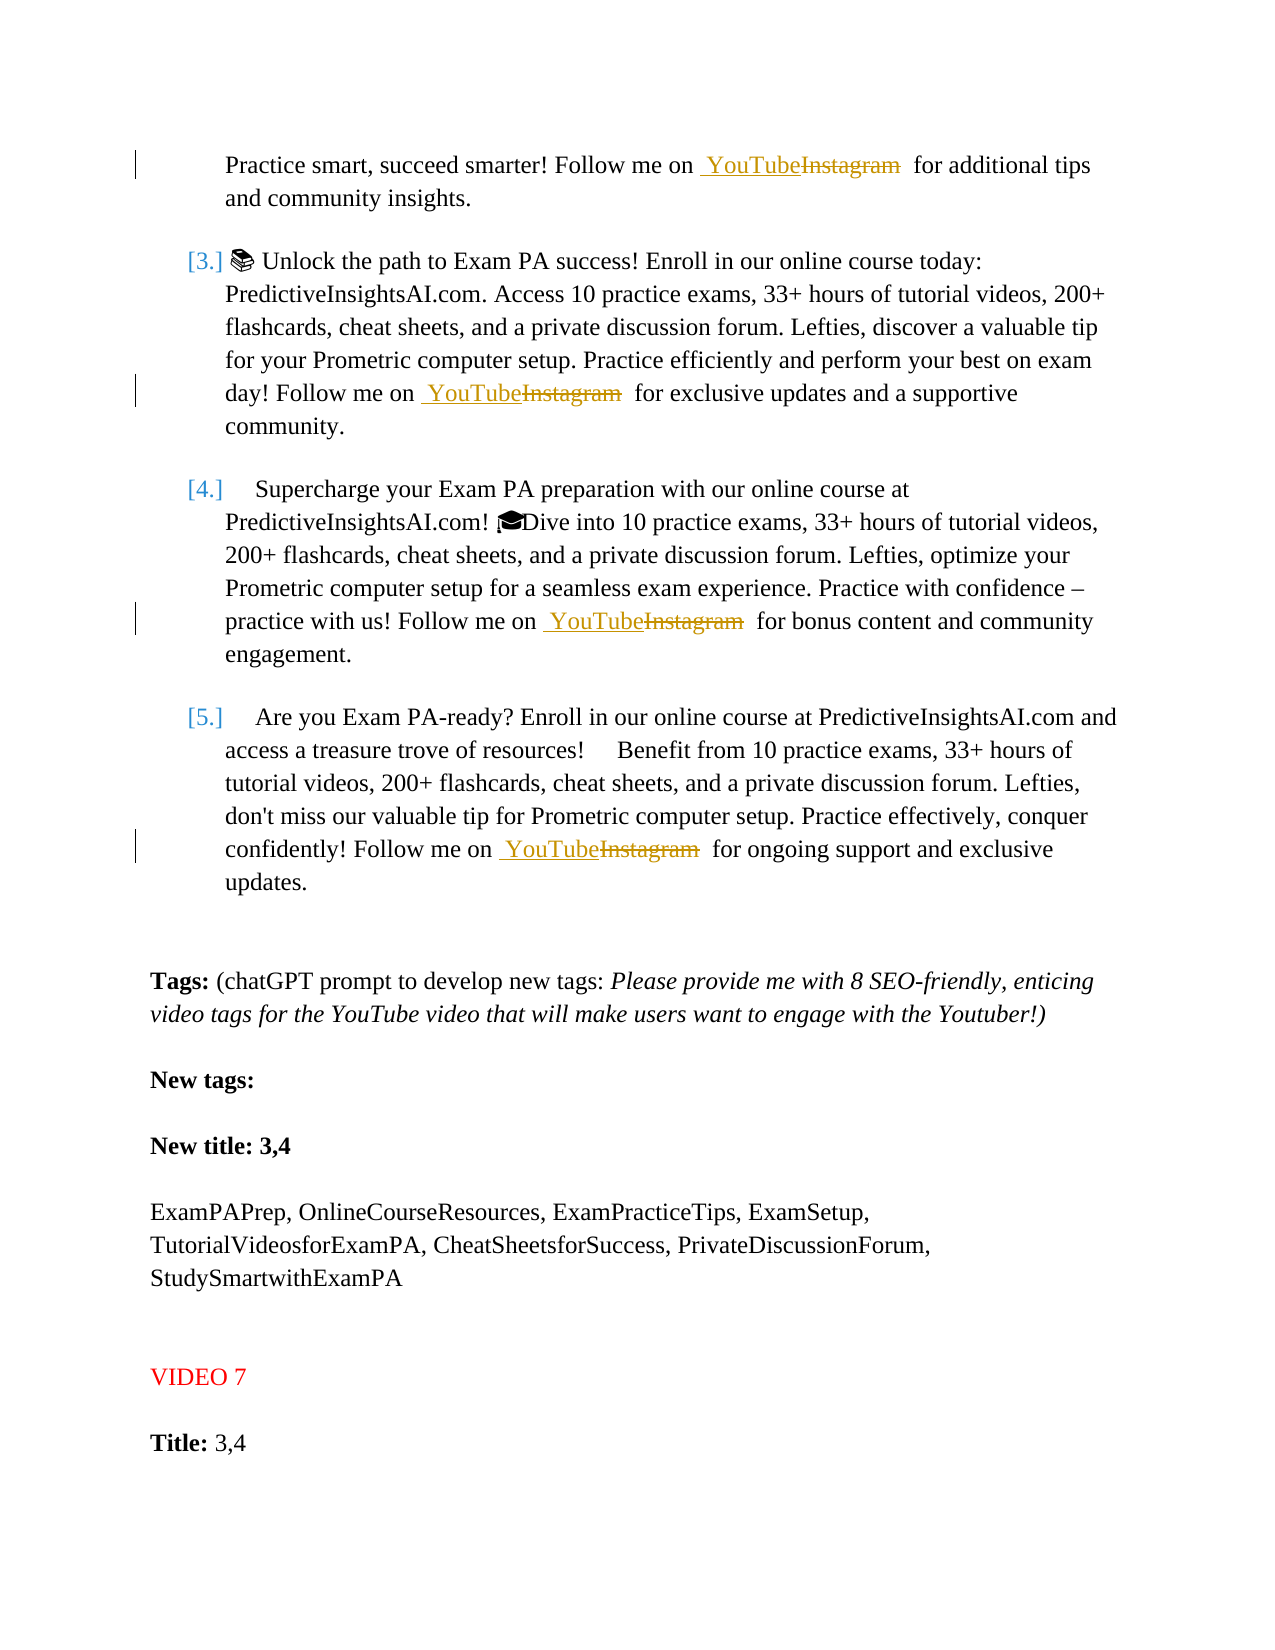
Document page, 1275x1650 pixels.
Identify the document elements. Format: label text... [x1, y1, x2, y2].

text Tags: (chatGPT prompt to develop new tags: Please provide me with 8 SEO-friendly, enticing video tags for the YouTube video that will make users want to engage with the Youtuber!) [150, 966, 1125, 1028]
list Practice smart, succeed smarter! Follow me on YouTube for additional tips and community insights. [187, 150, 1125, 242]
text VIDEO 7 [150, 1362, 1125, 1391]
text Title: 3,4 [150, 1428, 1125, 1457]
list 📚 Unlock the path to Exam PA success! Enroll in our online course today: PredictiveInsightsAI.com. Access 10 practice exams, 33+ hours of tutorial videos, 200+ flashcards, cheat sheets, and a private discussion forum. Lefties, discover a valuable tip for your Prometric computer setup. Practice efficiently and perform your best on exam day! Follow me on YouTube for exclusive updates and a supportive community. [187, 246, 1125, 470]
list 🚀 Supercharge your Exam PA preparation with our online course at PredictiveInsightsAI.com! 🎓 Dive into 10 practice exams, 33+ hours of tutorial videos, 200+ flashcards, cheat sheets, and a private discussion forum. Lefties, optimize your Prometric computer setup for a seamless exam experience. Practice with confidence – practice with us! Follow me on YouTube for bonus content and community engagement. [187, 474, 1125, 698]
text New tags: [150, 1065, 1125, 1094]
text New title: 3,4 [150, 1131, 1125, 1160]
text ExamPAPrep, OnlineCourseResources, ExamPracticeTips, ExamSetup, TutorialVideosforExamPA, CheatSheetsforSuccess, PrivateDiscussionForum, StudySmartwithExamPA [150, 1197, 1125, 1292]
list 🌟 Are you Exam PA-ready? Enroll in our online course at PredictiveInsightsAI.com and access a treasure trove of resources! 🚀 Benefit from 10 practice exams, 33+ hours of tutorial videos, 200+ flashcards, cheat sheets, and a private discussion forum. Lefties, don't miss our valuable tip for Prometric computer setup. Practice effectively, conquer confidently! Follow me on YouTube for ongoing support and exclusive updates. [187, 702, 1125, 896]
